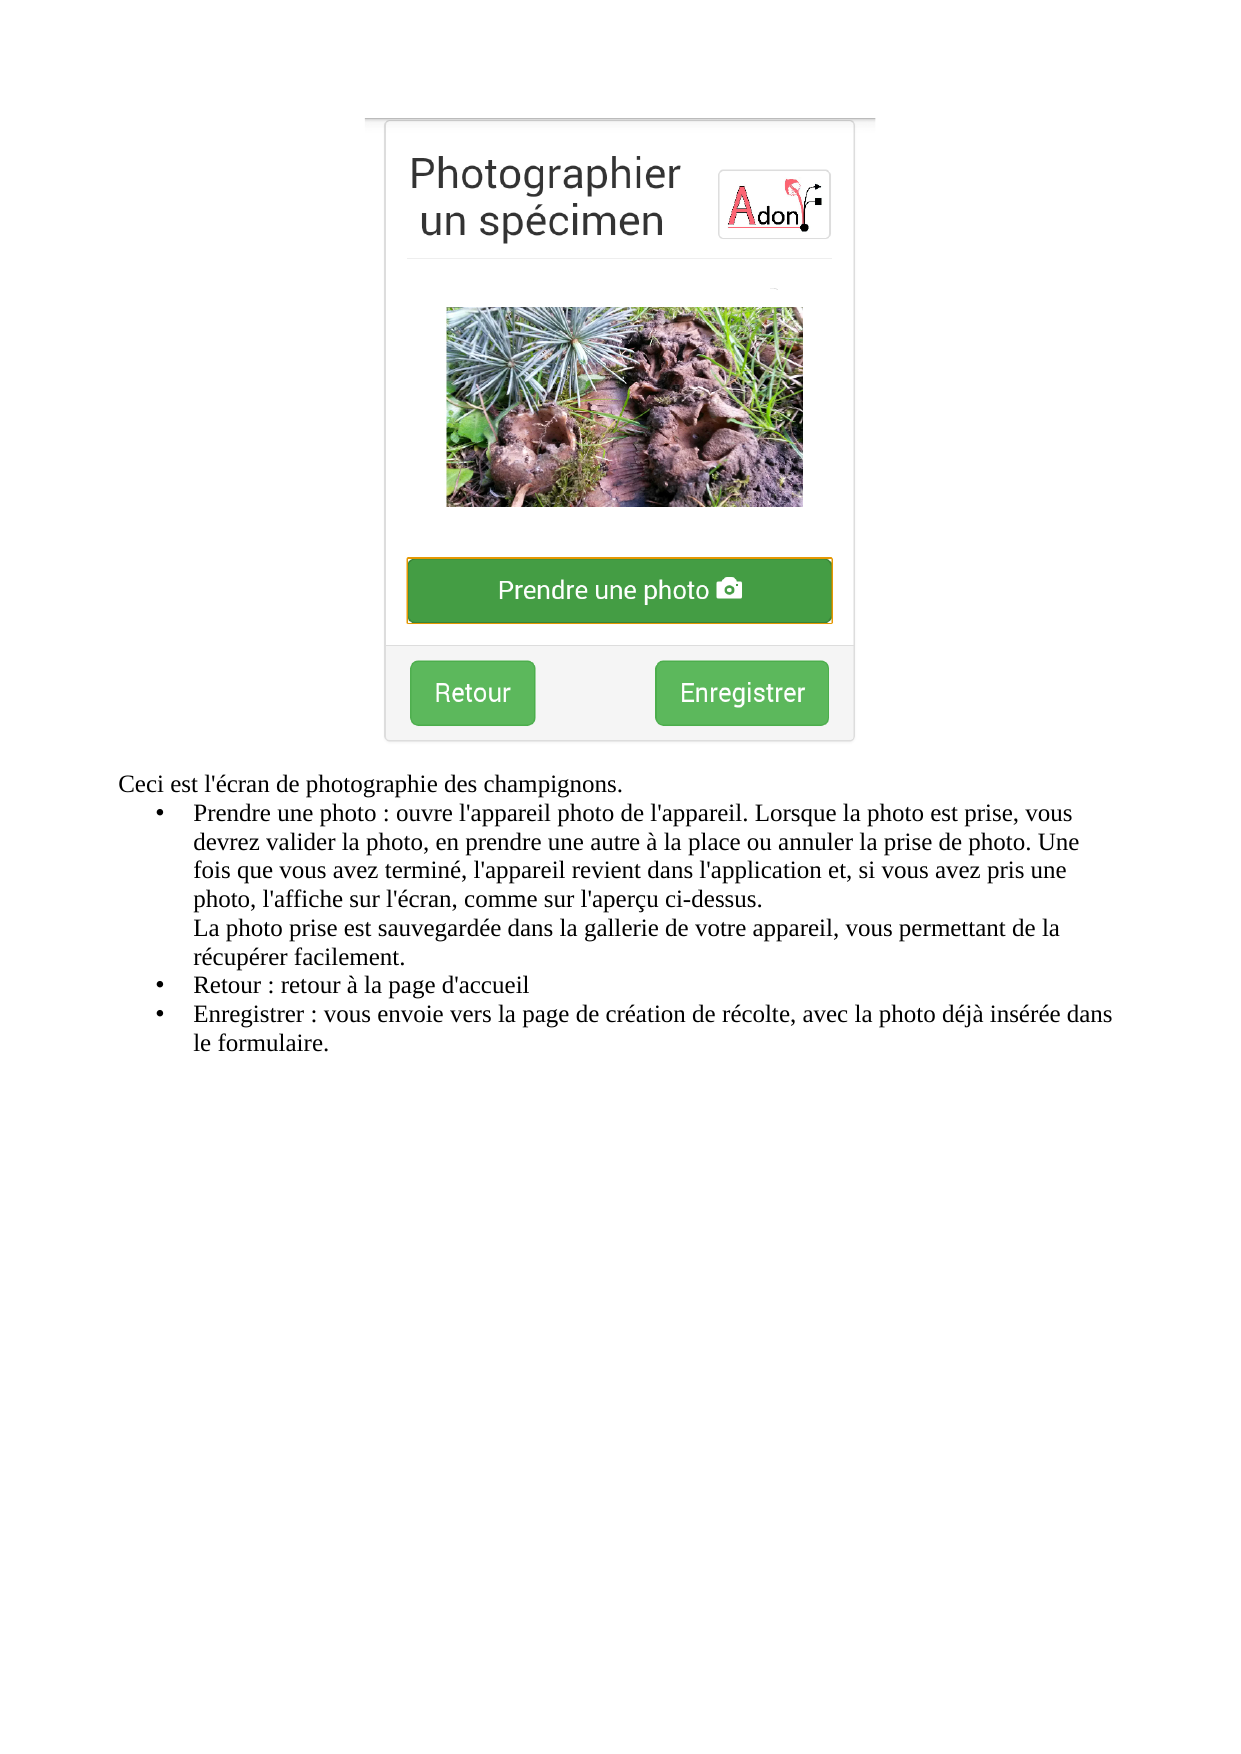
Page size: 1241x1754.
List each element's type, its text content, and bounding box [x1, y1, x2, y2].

list Prendre une photo : ouvre l'appareil photo de l'appareil. Lorsque la photo est prise, vous devrez valider la photo, en prendre une autre à la place ou annuler la prise de photo. Une fois que vous avez terminé, l'appareil revient dans l'application et, si vous avez pris une photo, l'affiche sur l'écran, comme sur l'aperçu ci-dessus. [156, 798, 1122, 913]
list Enregistrer : vous envoie vers la page de création de récolte, avec la photo déjà insérée dans le formulaire. [156, 999, 1122, 1057]
list La photo prise est sauvegardée dans la gallerie de votre appareil, vous permettant de la récupérer facilement. [156, 913, 1122, 970]
text Ceci est l'écran de photographie des champignons. [118, 118, 1122, 798]
list Retour : retour à la page d'accueil [156, 970, 1122, 999]
picture [364, 118, 876, 769]
